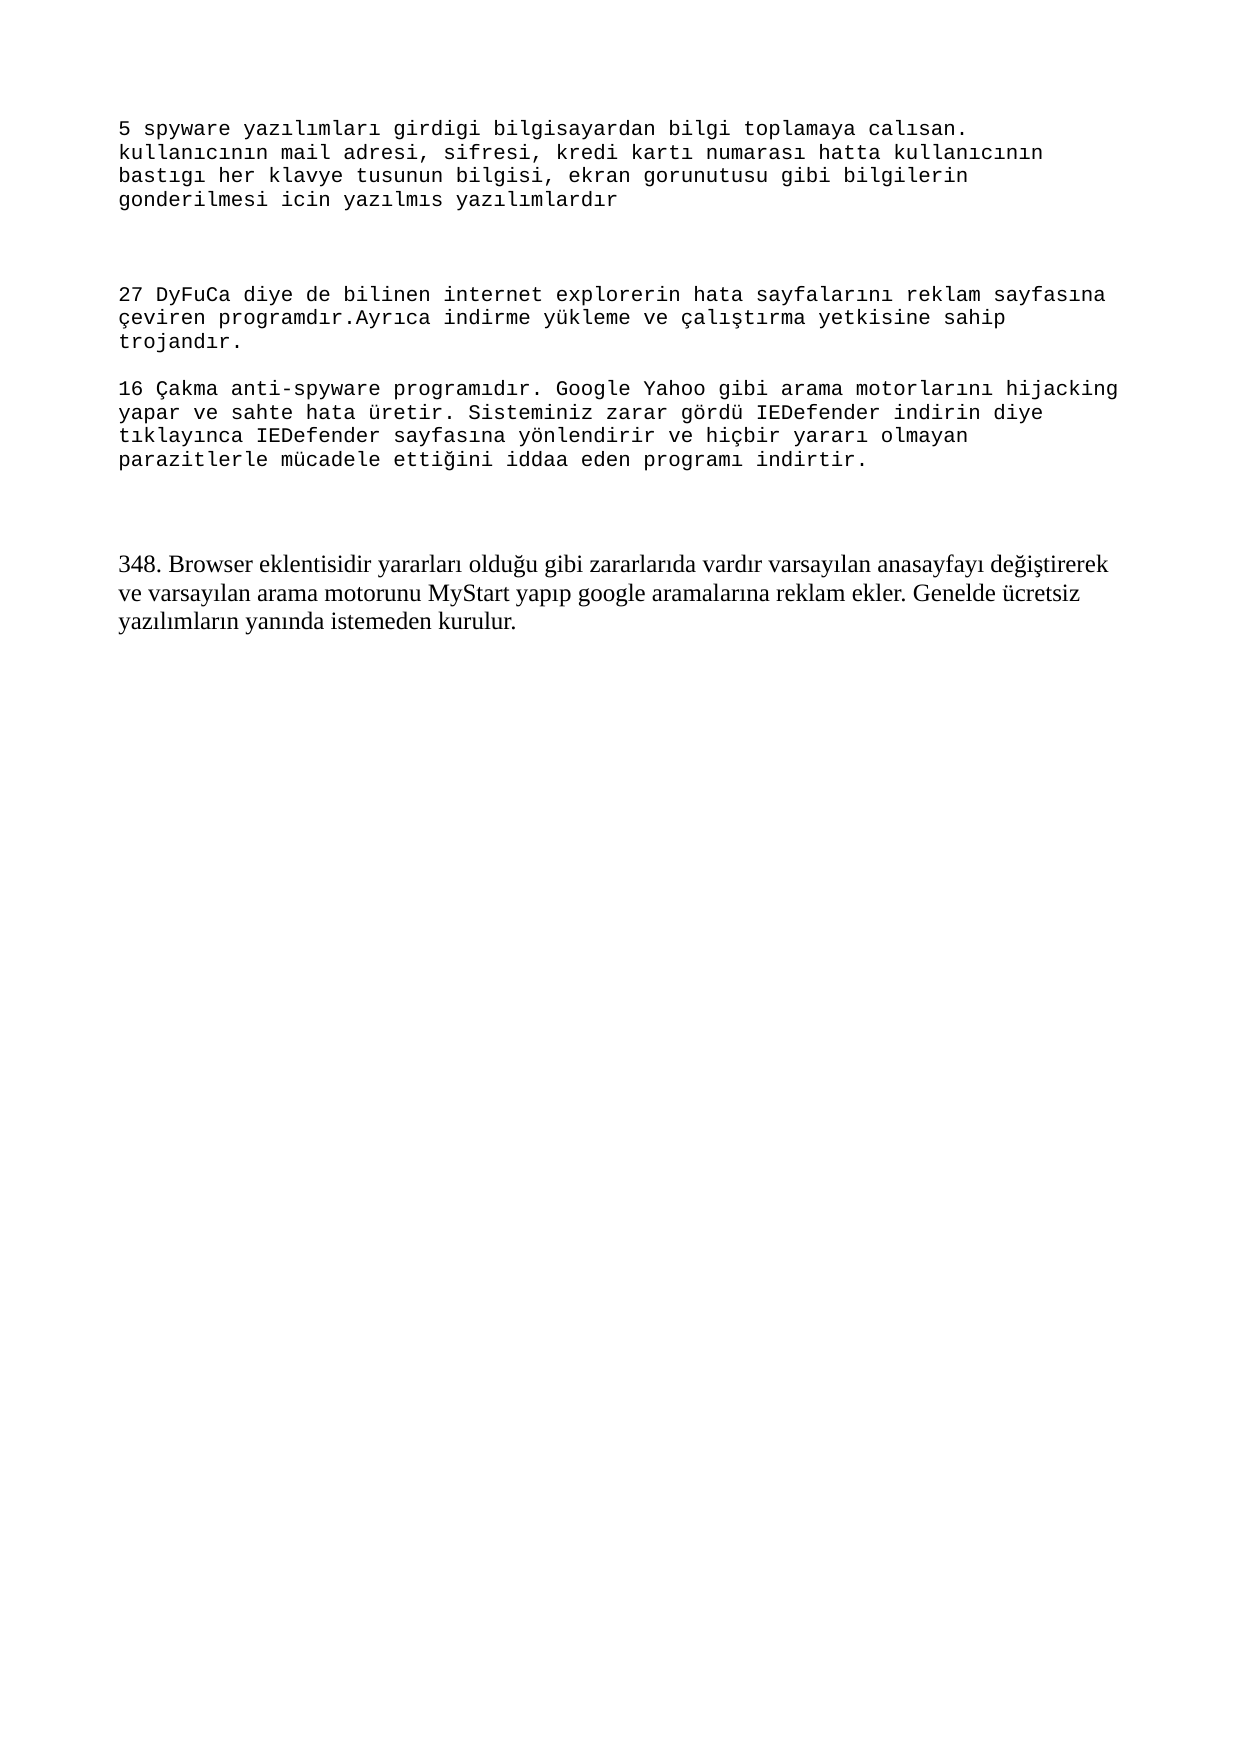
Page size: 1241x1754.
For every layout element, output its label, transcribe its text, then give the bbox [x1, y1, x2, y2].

text 16 Çakma anti-spyware programıdır. Google Yahoo gibi arama motorlarını hijacking yapar ve sahte hata üretir. Sisteminiz zarar gördü IEDefender indirin diye tıklayınca IEDefender sayfasına yönlendirir ve hiçbir yararı olmayan parazitlerle mücadele ettiğini iddaa eden programı indirtir. [118, 378, 1122, 473]
text 5 spyware yazılımları girdigi bilgisayardan bilgi toplamaya calısan. kullanıcının mail adresi, sifresi, kredi kartı numarası hatta kullanıcının bastıgı her klavye tusunun bilgisi, ekran gorunutusu gibi bilgilerin gonderilmesi icin yazılmıs yazılımlardır [118, 118, 1122, 213]
text 348. Browser eklentisidir yararları olduğu gibi zararlarıda vardır varsayılan anasayfayı değiştirerek ve varsayılan arama motorunu MyStart yapıp google aramalarına reklam ekler. Genelde ücretsiz yazılımların yanında istemeden kurulur. [118, 549, 1122, 635]
text 27 DyFuCa diye de bilinen internet explorerin hata sayfalarını reklam sayfasına çeviren programdır.Ayrıca indirme yükleme ve çalıştırma yetkisine sahip trojandır. [118, 284, 1122, 354]
